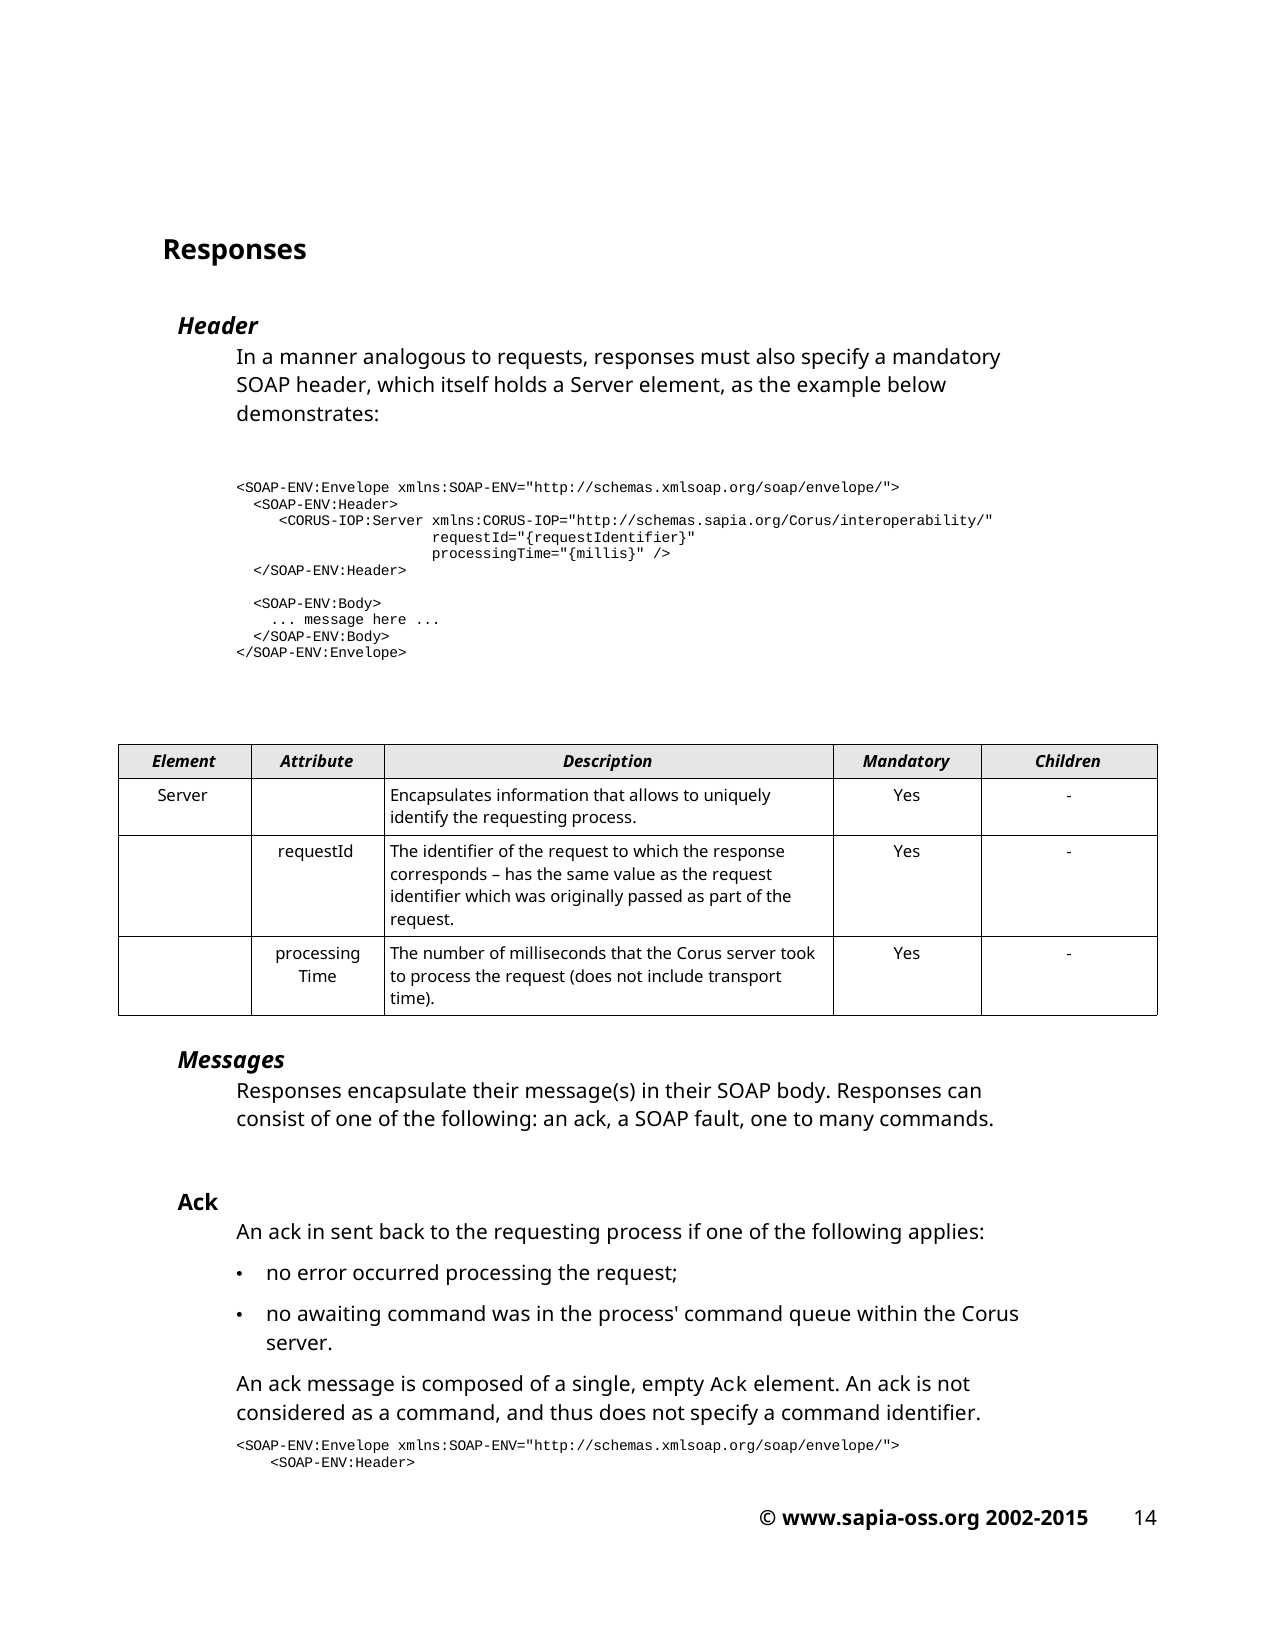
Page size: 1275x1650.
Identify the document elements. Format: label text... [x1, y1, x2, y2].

text </SOAP-ENV:Body> [236, 629, 1039, 645]
text <SOAP-ENV:Envelope xmlns:SOAP-ENV="http://schemas.xmlsoap.org/soap/envelope/"> [236, 481, 1039, 497]
text processingTime="{millis}" /> [236, 547, 1039, 563]
table_cell Encapsulates information that allows to uniquely identify the requesting process. [385, 779, 833, 835]
table_cell - [982, 836, 1157, 936]
table_cell requestId [252, 836, 384, 936]
text In a manner analogous to requests, responses must also specify a mandatory SOAP header, which itself holds a Server element, as the example below demonstrates: [236, 342, 1039, 427]
table_header Element [119, 745, 251, 778]
text </SOAP-ENV:Envelope> [236, 645, 1039, 662]
table_header Description [385, 745, 833, 778]
text An ack in sent back to the requesting process if one of the following applies: [236, 1217, 1039, 1246]
table_cell [119, 937, 251, 1015]
table_cell processing Time [252, 937, 384, 1015]
table_cell The identifier of the request to which the response corresponds – has the same value as the request identifier which was originally passed as part of the request. [385, 836, 833, 936]
table_cell - [982, 779, 1157, 835]
table_cell [252, 779, 384, 835]
text Responses encapsulate their message(s) in their SOAP body. Responses can consist of one of the following: an ack, a SOAP fault, one to many commands. [236, 1076, 1039, 1133]
text <SOAP-ENV:Envelope xmlns:SOAP-ENV="http://schemas.xmlsoap.org/soap/envelope/"> [236, 1439, 1039, 1455]
text requestId="{requestIdentifier}" [236, 530, 1039, 547]
text ... message here ... [236, 612, 1039, 629]
table_cell Yes [834, 836, 981, 936]
text <SOAP-ENV:Header> [236, 497, 1039, 514]
list no error occurred processing the request; [236, 1258, 1039, 1287]
text <SOAP-ENV:Body> [236, 596, 1039, 612]
subtitle Messages [177, 1044, 1039, 1076]
table_cell Yes [834, 937, 981, 1015]
table_header Children [982, 745, 1157, 778]
subtitle Ack [177, 1186, 1039, 1217]
table_cell [119, 836, 251, 936]
text An ack message is composed of a single, empty Ack element. An ack is not considered as a command, and thus does not specify a command identifier. [236, 1369, 1039, 1426]
text </SOAP-ENV:Header> [236, 563, 1039, 579]
table_cell The number of milliseconds that the Corus server took to process the request (does not include transport time). [385, 937, 833, 1015]
table_cell Server [119, 779, 251, 835]
subtitle Header [177, 310, 1039, 342]
subtitle Responses [162, 230, 1039, 268]
list no awaiting command was in the process' command queue within the Corus server. [236, 1299, 1039, 1356]
text <SOAP-ENV:Header> [236, 1455, 1039, 1472]
table_header Attribute [252, 745, 384, 778]
table_cell Yes [834, 779, 981, 835]
table_header Mandatory [834, 745, 981, 778]
table_cell - [982, 937, 1157, 1015]
text <CORUS-IOP:Server xmlns:CORUS-IOP="http://schemas.sapia.org/Corus/interoperability/" [236, 514, 1039, 530]
